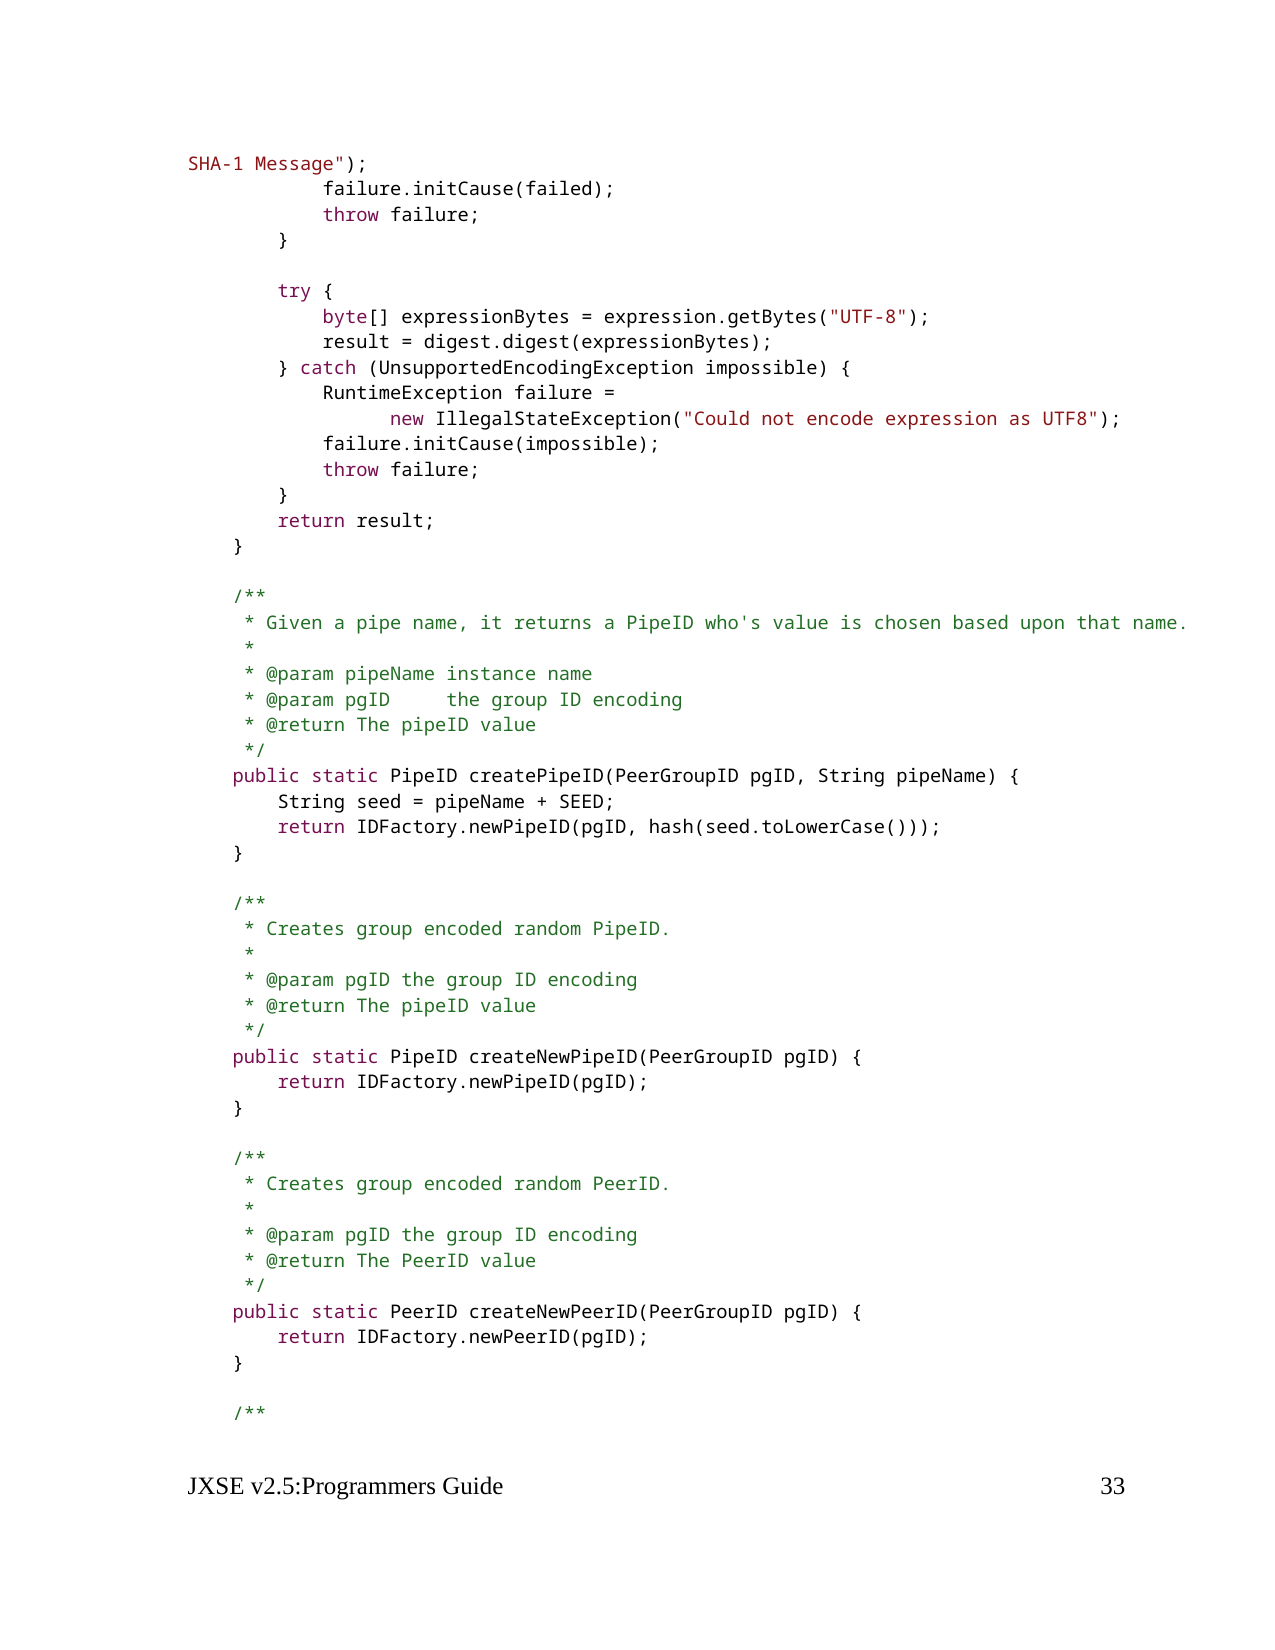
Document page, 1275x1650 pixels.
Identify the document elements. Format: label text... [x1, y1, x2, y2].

text * [187, 941, 1125, 967]
text * Creates group encoded random PipeID. [187, 916, 1125, 941]
text failure.initCause(impossible); [187, 431, 1125, 456]
text } [187, 1094, 1125, 1120]
text */ [187, 737, 1125, 762]
text * @param pipeName instance name [187, 660, 1125, 686]
text * @return The pipeID value [187, 711, 1125, 737]
text /** [187, 584, 1125, 609]
text */ [187, 1273, 1125, 1298]
text throw failure; [187, 201, 1125, 227]
text throw failure; [187, 456, 1125, 482]
text SHA-1 Message"); [187, 150, 1125, 176]
text try { [187, 278, 1125, 303]
text * @param pgID the group ID encoding [187, 686, 1125, 711]
text /** [187, 1401, 1125, 1426]
text * Given a pipe name, it returns a PipeID who's value is chosen based upon that name. [187, 609, 1202, 635]
text } [187, 482, 1125, 507]
text result = digest.digest(expressionBytes); [187, 329, 1125, 354]
text return IDFactory.newPipeID(pgID, hash(seed.toLowerCase())); [187, 813, 1125, 839]
text * @return The pipeID value [187, 992, 1125, 1018]
text String seed = pipeName + SEED; [187, 788, 1125, 813]
text return result; [187, 507, 1125, 533]
text new IllegalStateException("Could not encode expression as UTF8"); [187, 405, 1125, 431]
text return IDFactory.newPipeID(pgID); [187, 1069, 1125, 1094]
text public static PipeID createPipeID(PeerGroupID pgID, String pipeName) { [187, 762, 1125, 788]
text public static PipeID createNewPipeID(PeerGroupID pgID) { [187, 1043, 1125, 1069]
text * Creates group encoded random PeerID. [187, 1171, 1125, 1196]
text return IDFactory.newPeerID(pgID); [187, 1324, 1125, 1349]
text * @return The PeerID value [187, 1247, 1125, 1273]
text } [187, 1349, 1125, 1375]
text /** [187, 890, 1125, 916]
text public static PeerID createNewPeerID(PeerGroupID pgID) { [187, 1298, 1125, 1324]
text * @param pgID the group ID encoding [187, 1222, 1125, 1247]
text * @param pgID the group ID encoding [187, 967, 1125, 992]
text */ [187, 1018, 1125, 1043]
text RuntimeException failure = [187, 380, 1125, 405]
text } catch (UnsupportedEncodingException impossible) { [187, 354, 1125, 380]
text failure.initCause(failed); [187, 176, 1125, 201]
text } [187, 533, 1125, 558]
text * [187, 635, 1125, 660]
text /** [187, 1145, 1125, 1171]
text } [187, 839, 1125, 864]
text * [187, 1196, 1125, 1222]
text byte[] expressionBytes = expression.getBytes("UTF-8"); [187, 303, 1125, 329]
text } [187, 227, 1125, 252]
